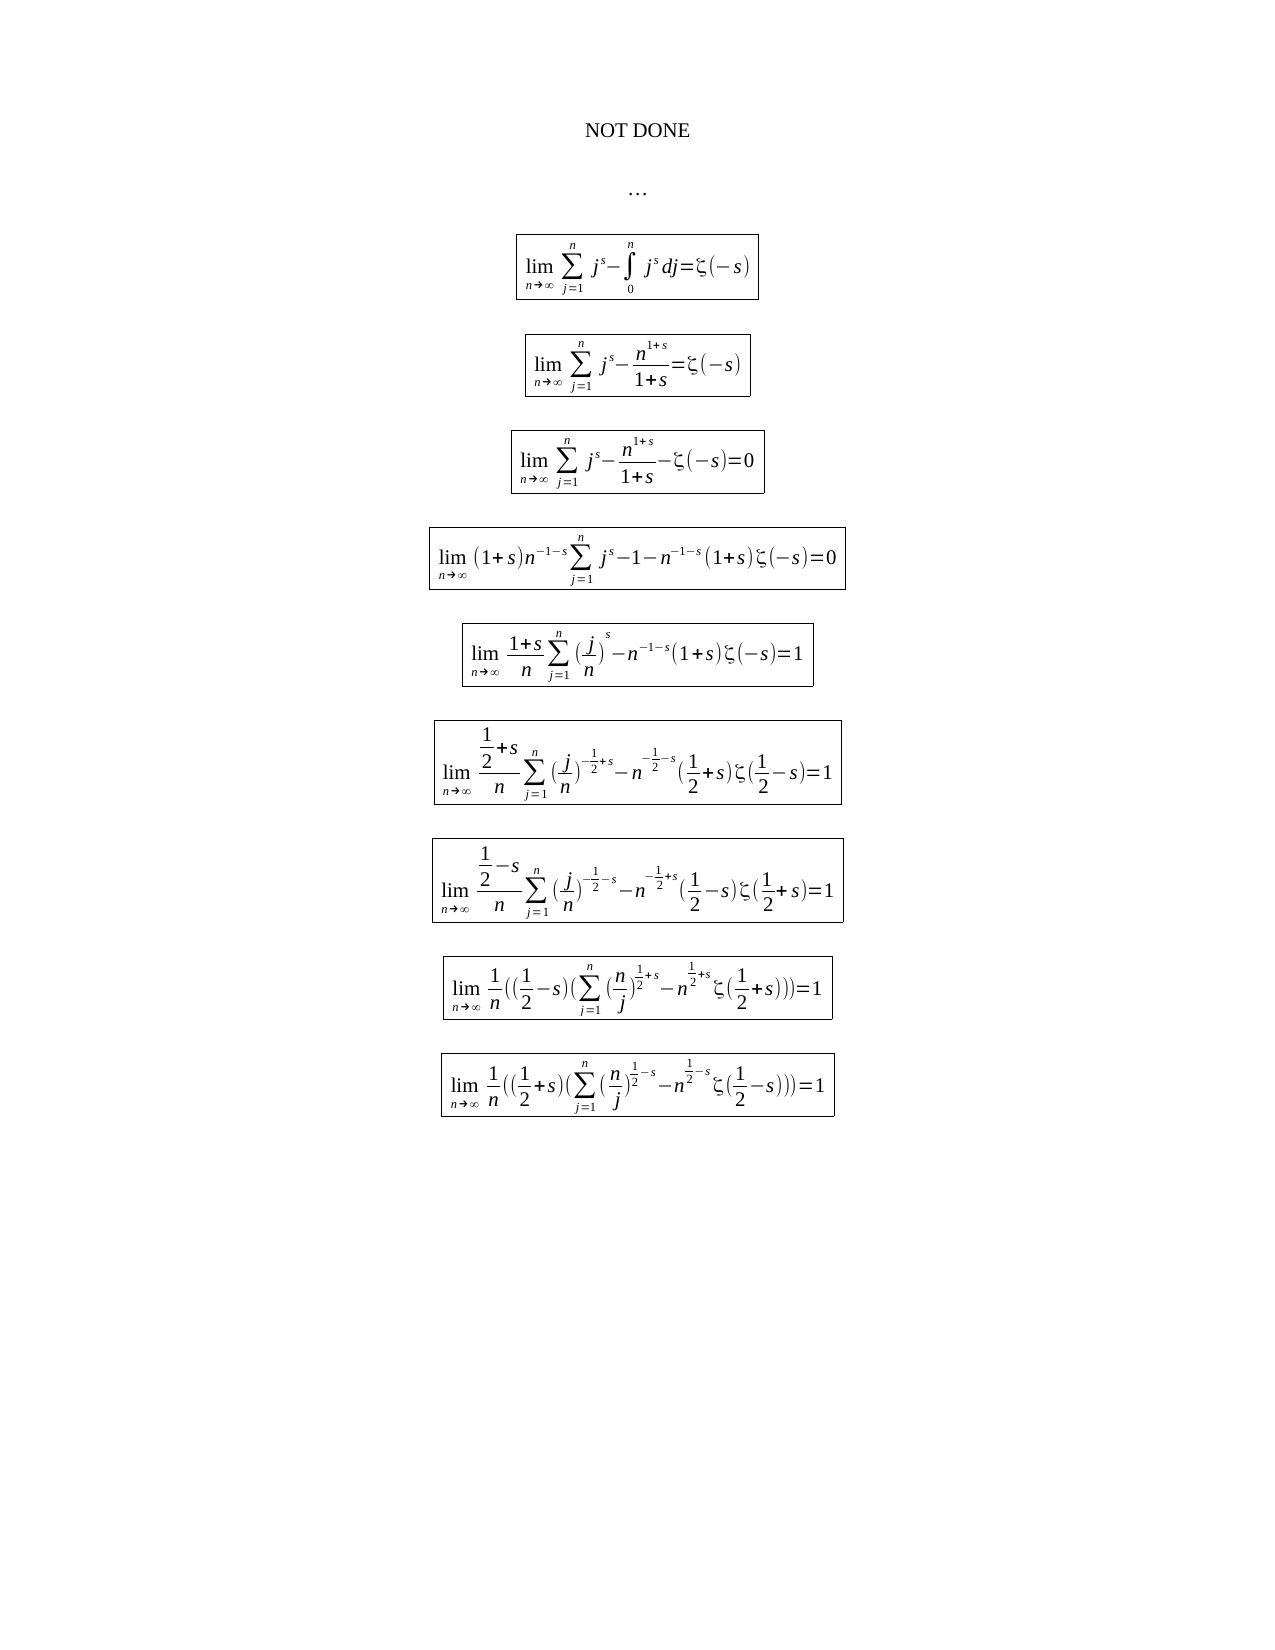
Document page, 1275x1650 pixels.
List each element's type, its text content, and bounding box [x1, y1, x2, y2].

text NOT DONE [118, 118, 1157, 142]
text … [118, 176, 1157, 200]
